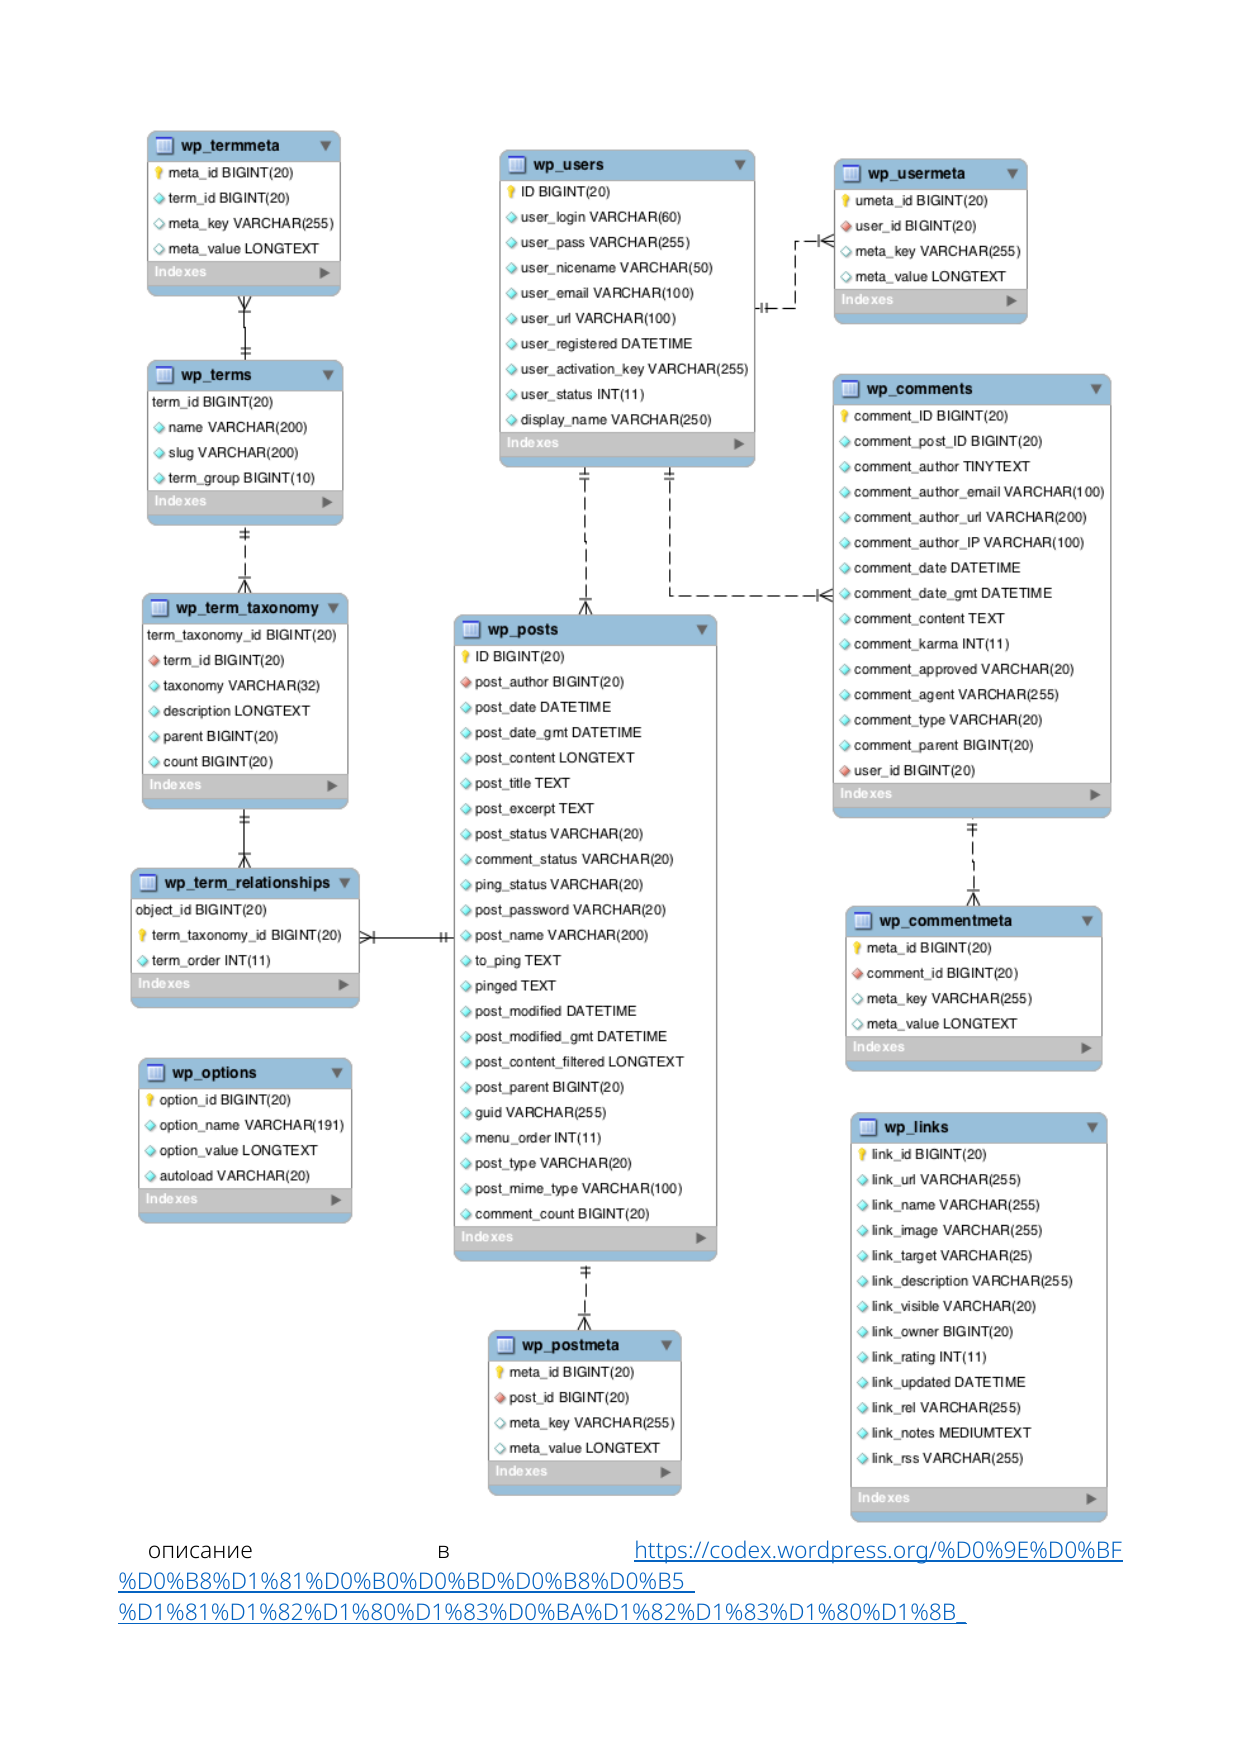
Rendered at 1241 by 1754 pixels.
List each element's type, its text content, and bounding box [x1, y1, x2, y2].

text описание в https://codex.wordpress.org/%D0%9E%D0%BF%D0%B8%D1%81%D0%B0%D0%BD%D0%B8%D0%B5_%D1%81%D1%82%D1%80%D1%83%D0%BA%D1%82%D1%83%D1%80%D1%8B_ [118, 1534, 1122, 1627]
picture [118, 118, 1123, 1534]
